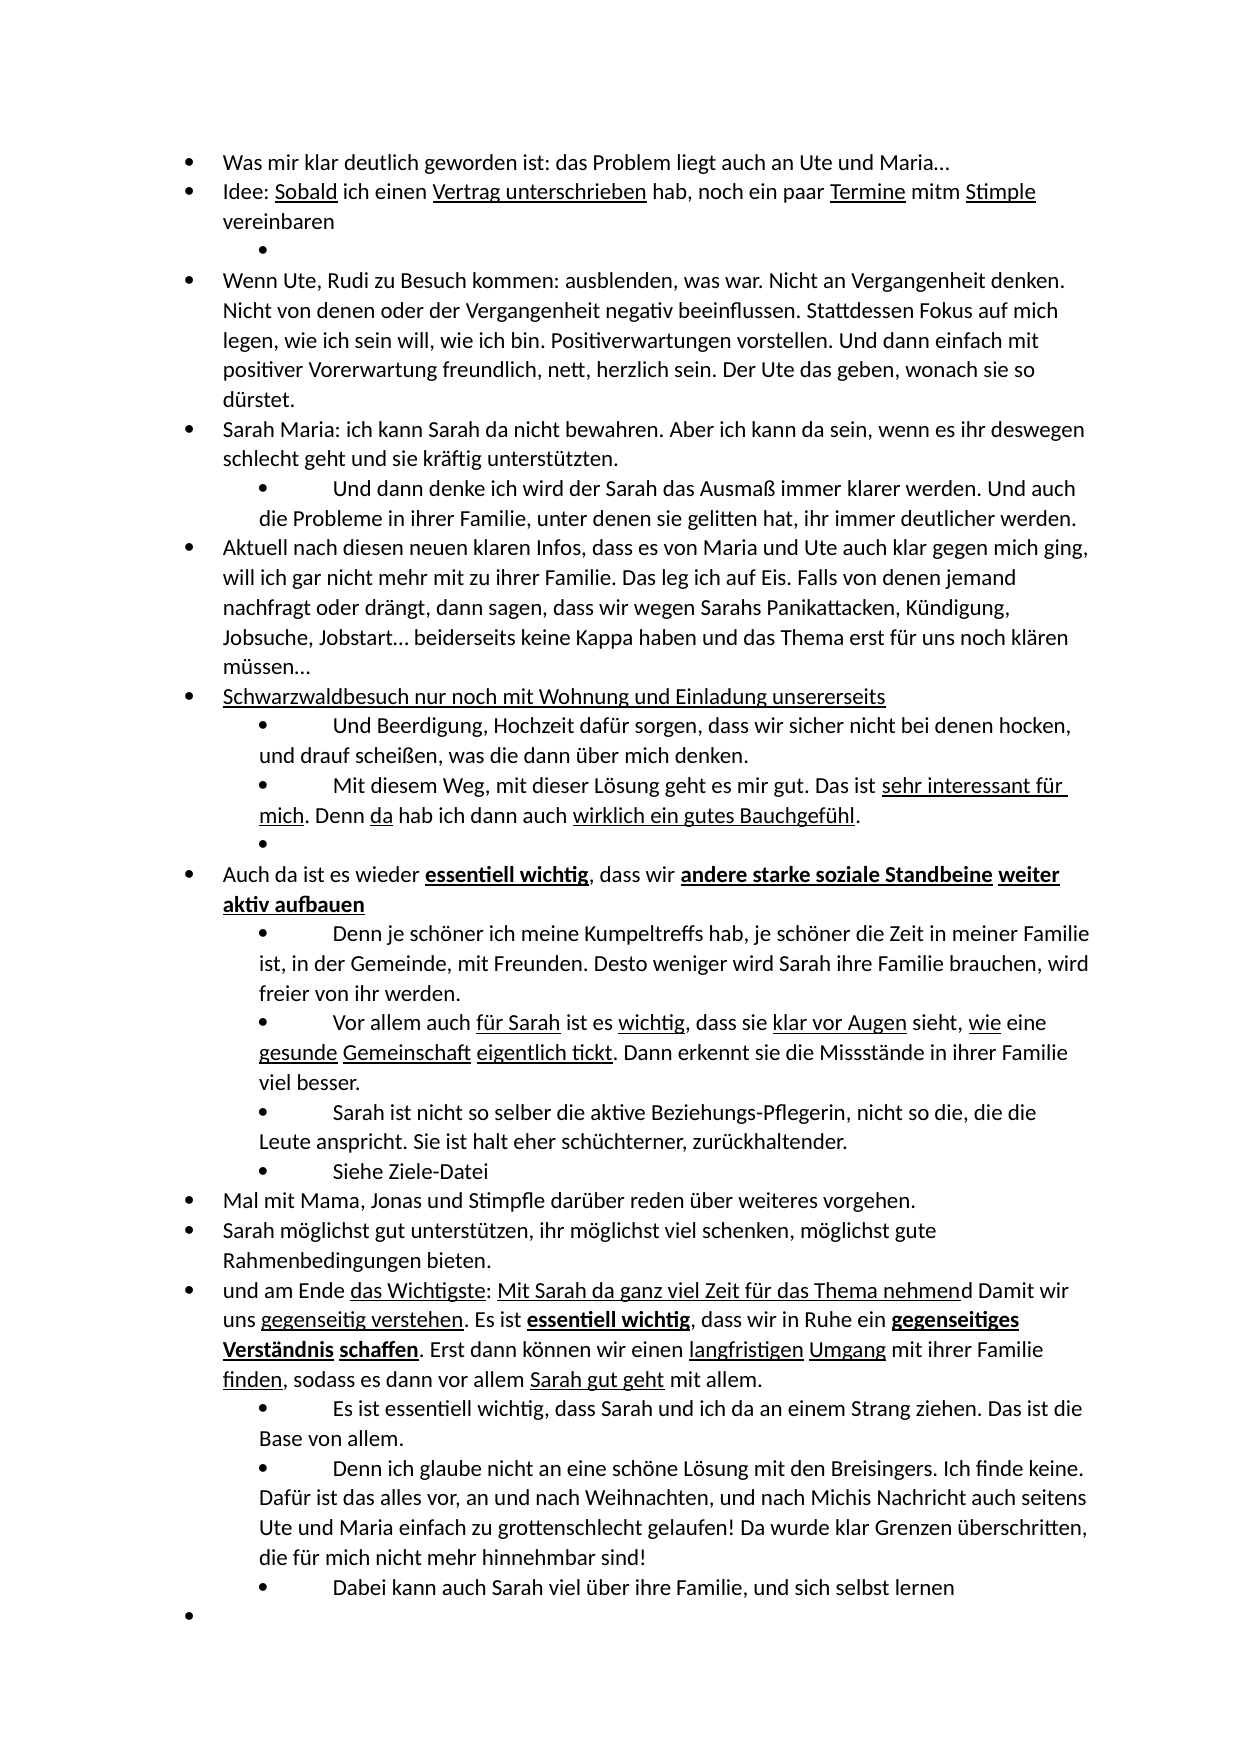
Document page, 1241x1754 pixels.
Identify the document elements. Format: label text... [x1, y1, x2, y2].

list Es ist essentiell wichtig, dass Sarah und ich da an einem Strang ziehen. Das ist die Base von allem. [259, 1394, 1093, 1452]
list Denn je schöner ich meine Kumpeltreffs hab, je schöner die Zeit in meiner Familie ist, in der Gemeinde, mit Freunden. Desto weniger wird Sarah ihre Familie brauchen, wird freier von ihr werden. [259, 919, 1093, 1007]
list Idee: Sobald ich einen Vertrag unterschrieben hab, noch ein paar Termine mitm Stimple vereinbaren [185, 177, 1093, 235]
list Siehe Ziele-Datei [259, 1157, 1093, 1185]
list Und Beerdigung, Hochzeit dafür sorgen, dass wir sicher nicht bei denen hocken, und drauf scheißen, was die dann über mich denken. [259, 712, 1093, 769]
list und am Ende das Wichtigste: Mit Sarah da ganz viel Zeit für das Thema nehmend Damit wir uns gegenseitig verstehen. Es ist essentiell wichtig, dass wir in Ruhe ein gegenseitiges Verständnis schaffen. Erst dann können wir einen langfristigen Umgang mit ihrer Familie finden, sodass es dann vor allem Sarah gut geht mit allem. [185, 1276, 1093, 1393]
list Sarah ist nicht so selber die aktive Beziehungs-Pflegerin, nicht so die, die die Leute anspricht. Sie ist halt eher schüchterner, zurückhaltender. [259, 1098, 1093, 1155]
list Auch da ist es wieder essentiell wichtig, dass wir andere starke soziale Standbeine weiter aktiv aufbauen [185, 860, 1093, 918]
list Mit diesem Weg, mit dieser Lösung geht es mir gut. Das ist sehr interessant für mich. Denn da hab ich dann auch wirklich ein gutes Bauchgefühl. [259, 771, 1093, 829]
list Sarah Maria: ich kann Sarah da nicht bewahren. Aber ich kann da sein, wenn es ihr deswegen schlecht geht und sie kräftig unterstützten. [185, 415, 1093, 472]
list Mal mit Mama, Jonas und Stimpfle darüber reden über weiteres vorgehen. [185, 1187, 1093, 1215]
list Aktuell nach diesen neuen klaren Infos, dass es von Maria und Ute auch klar gegen mich ging, will ich gar nicht mehr mit zu ihrer Familie. Das leg ich auf Eis. Falls von denen jemand nachfragt oder drängt, dann sagen, dass wir wegen Sarahs Panikattacken, Kündigung, Jobsuche, Jobstart… beiderseits keine Kappa haben und das Thema erst für uns noch klären müssen… [185, 533, 1093, 680]
list Schwarzwaldbesuch nur noch mit Wohnung und Einladung unsererseits [185, 682, 1093, 710]
list Wenn Ute, Rudi zu Besuch kommen: ausblenden, was war. Nicht an Vergangenheit denken. Nicht von denen oder der Vergangenheit negativ beeinflussen. Stattdessen Fokus auf mich legen, wie ich sein will, wie ich bin. Positiverwartungen vorstellen. Und dann einfach mit positiver Vorerwartung freundlich, nett, herzlich sein. Der Ute das geben, wonach sie so dürstet. [185, 266, 1093, 413]
list Sarah möglichst gut unterstützen, ihr möglichst viel schenken, möglichst gute Rahmenbedingungen bieten. [185, 1216, 1093, 1274]
list Und dann denke ich wird der Sarah das Ausmaß immer klarer werden. Und auch die Probleme in ihrer Familie, unter denen sie gelitten hat, ihr immer deutlicher werden. [259, 474, 1093, 532]
list Denn ich glaube nicht an eine schöne Lösung mit den Breisingers. Ich finde keine. Dafür ist das alles vor, an und nach Weihnachten, und nach Michis Nachricht auch seitens Ute und Maria einfach zu grottenschlecht gelaufen! Da wurde klar Grenzen überschritten, die für mich nicht mehr hinnehmbar sind! [259, 1454, 1093, 1571]
list Vor allem auch für Sarah ist es wichtig, dass sie klar vor Augen sieht, wie eine gesunde Gemeinschaft eigentlich tickt. Dann erkennt sie die Missstände in ihrer Familie viel besser. [259, 1008, 1093, 1096]
list Was mir klar deutlich geworden ist: das Problem liegt auch an Ute und Maria… [185, 148, 1093, 176]
list Dabei kann auch Sarah viel über ihre Familie, und sich selbst lernen [259, 1573, 1093, 1601]
